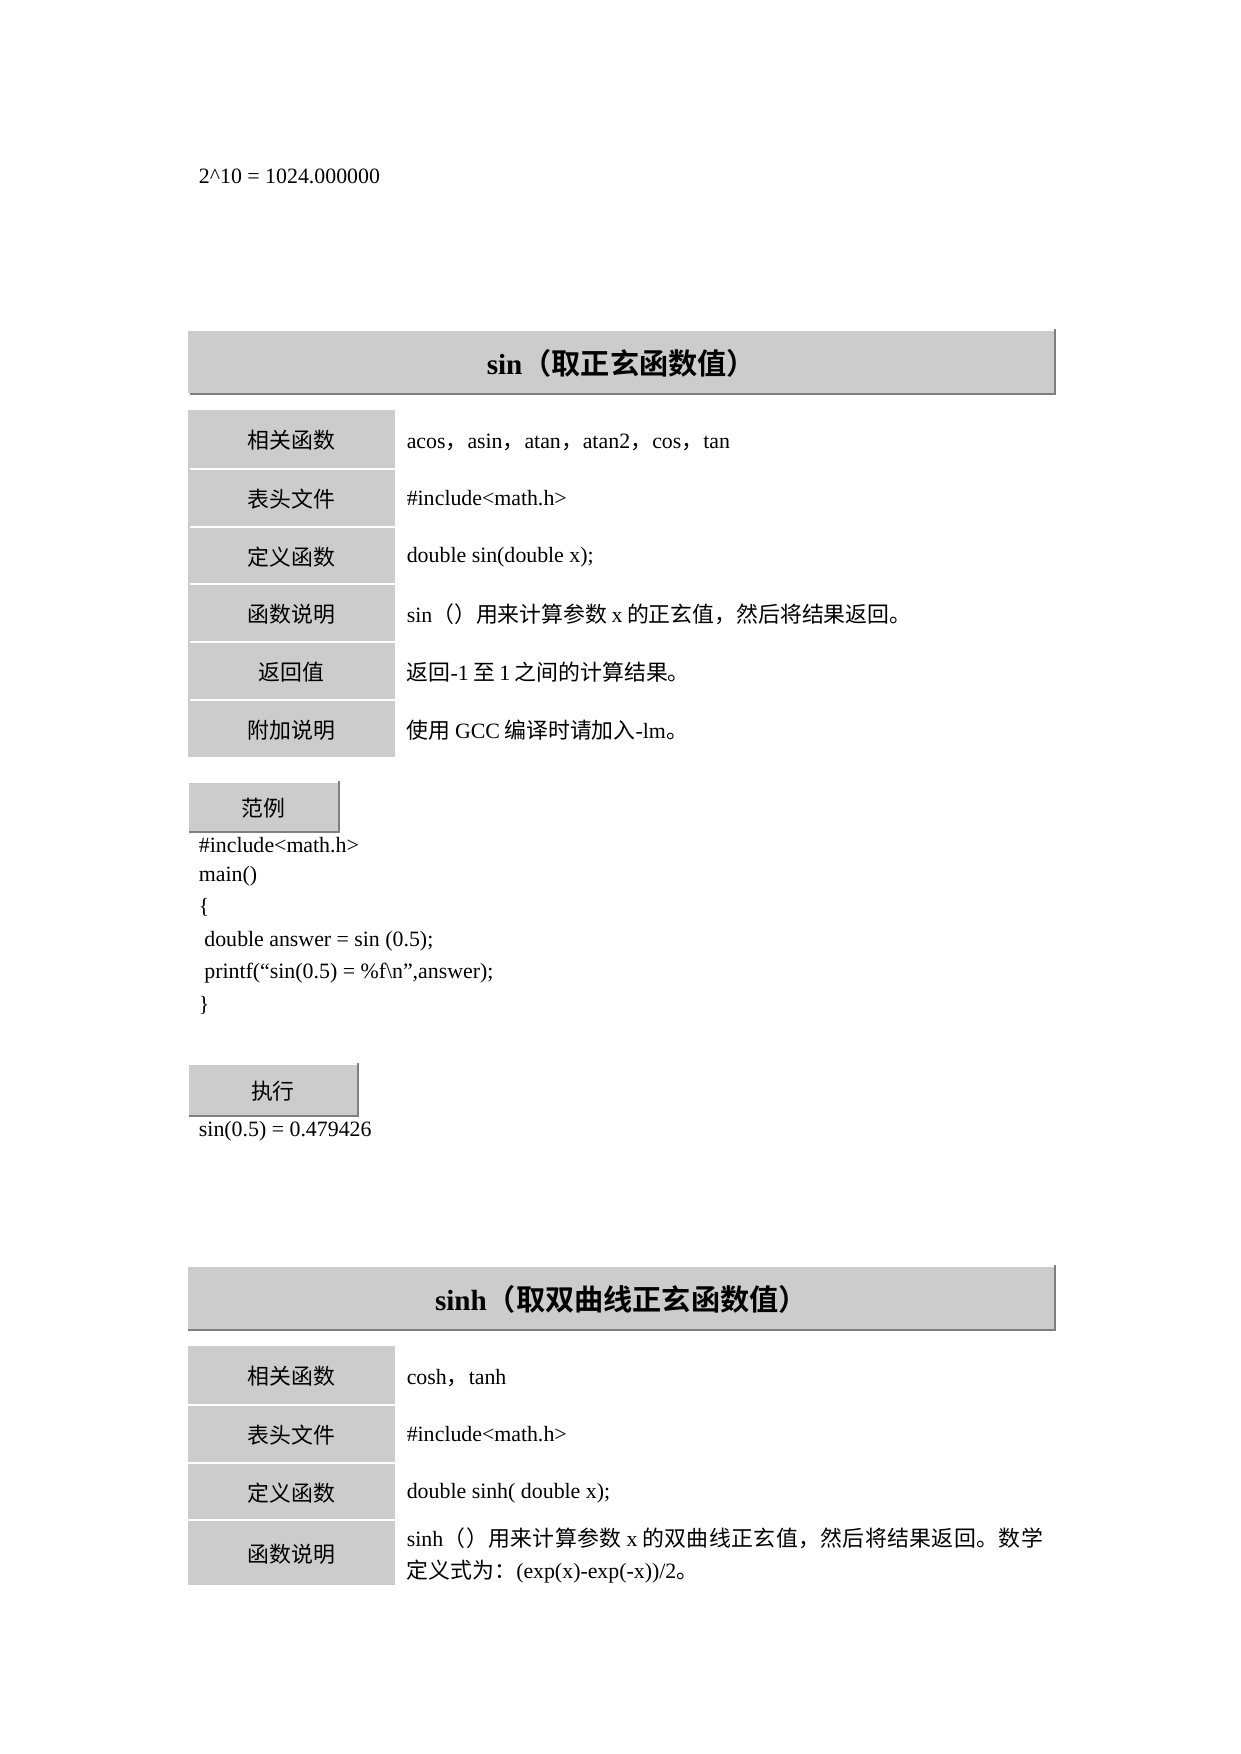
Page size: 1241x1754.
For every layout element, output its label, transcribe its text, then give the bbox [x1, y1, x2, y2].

table_cell 相关函数 [188, 410, 395, 468]
table_cell sin（）用来计算参数x的正玄值，然后将结果返回。 [395, 583, 1055, 641]
table_cell 使用GCC编译时请加入-lm。 [395, 699, 1055, 757]
table_cell [188, 757, 1055, 781]
table_cell 相关函数 [188, 1346, 395, 1404]
table_cell [340, 781, 1055, 831]
table_cell 函数说明 [188, 583, 395, 641]
table_cell 附加说明 [188, 699, 395, 757]
table_header sin（取正玄函数值） [188, 331, 1054, 393]
table_cell 返回-1至1之间的计算结果。 [395, 641, 1055, 699]
table_cell 函数说明 [188, 1521, 395, 1585]
table_cell 执行 [189, 1065, 357, 1115]
table_cell 返回值 [188, 641, 395, 699]
table_cell cosh，tanh [395, 1346, 1055, 1404]
table_cell double sinh( double x); [395, 1462, 1055, 1519]
table_cell 表头文件 [188, 1406, 395, 1462]
table_cell 表头文件 [188, 468, 395, 526]
table_cell #include<math.h> [395, 468, 1055, 526]
table_cell [188, 393, 1055, 410]
table_cell #include<math.h> main() { double answer = sin (0.5); printf(“sin(0.5) = %f\n”,answer); } [188, 831, 1055, 1063]
table_cell double sin(double x); [395, 526, 1055, 583]
table_cell 范例 [189, 783, 338, 831]
table_cell #include<math.h> [395, 1404, 1055, 1462]
table_cell 2^10 = 1024.000000 [188, 162, 1055, 264]
table_cell 定义函数 [188, 526, 395, 583]
table_header sinh（取双曲线正玄函数值） [188, 1267, 1054, 1329]
table_cell [359, 1063, 1055, 1115]
table_cell [188, 1331, 1055, 1346]
table_cell sin(0.5) = 0.479426 [188, 1115, 1055, 1200]
table_cell sinh（）用来计算参数x的双曲线正玄值，然后将结果返回。数学定义式为：(exp(x)-exp(-x))/2。 [395, 1519, 1055, 1585]
table_cell acos，asin，atan，atan2，cos，tan [395, 410, 1055, 468]
table_cell 定义函数 [188, 1464, 395, 1519]
